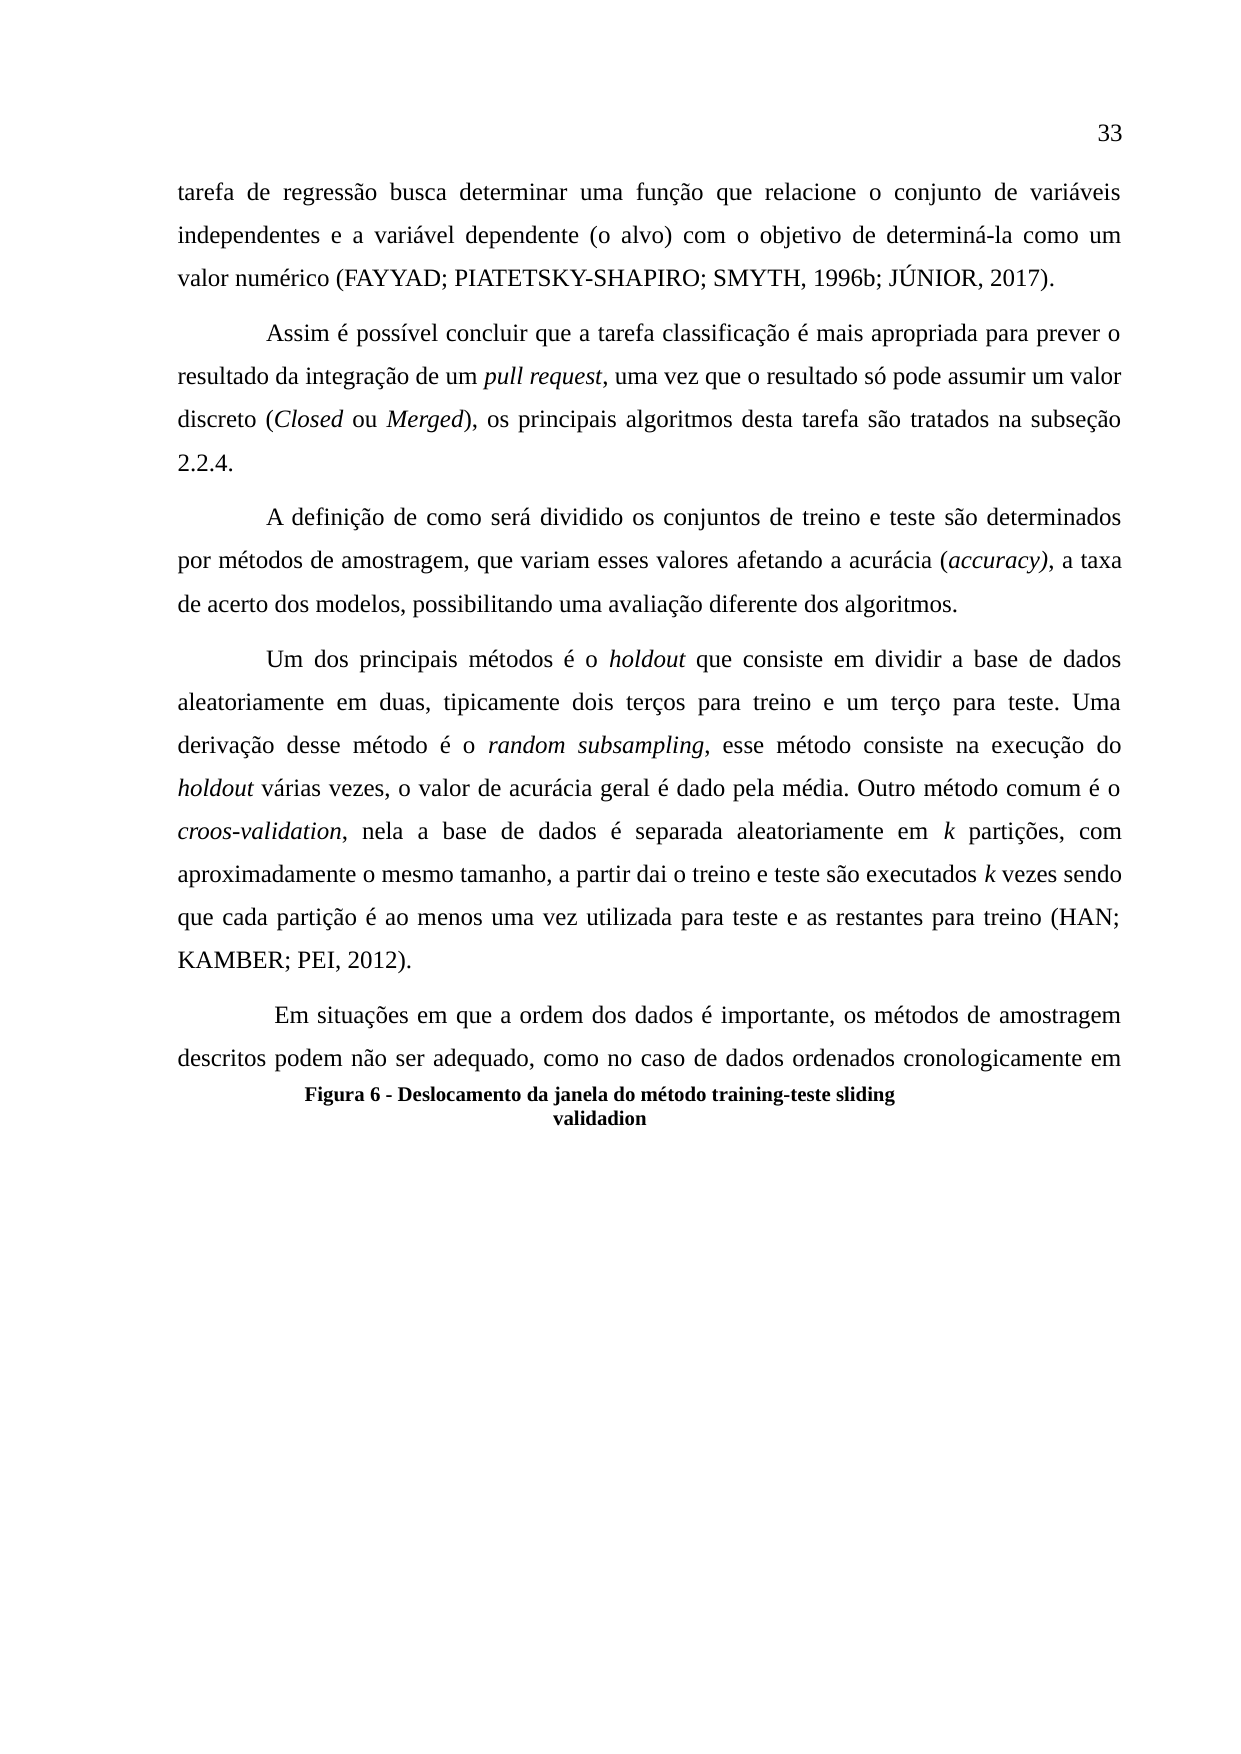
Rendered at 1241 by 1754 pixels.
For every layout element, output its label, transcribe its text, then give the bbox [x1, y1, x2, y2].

text Em situações em que a ordem dos dados é importante, os métodos de amostragem descritos podem não ser adequado, como no caso de dados ordenados cronologicamente em [177, 1000, 1122, 1072]
text A definição de como será dividido os conjuntos de treino e teste são determinados por métodos de amostragem, que variam esses valores afetando a acurácia (accuracy), a taxa de acerto dos modelos, possibilitando uma avaliação diferente dos algoritmos. [177, 502, 1122, 617]
text Figura 6 - Deslocamento da janela do método training-teste sliding validadion [258, 1082, 941, 1130]
text Assim é possível concluir que a tarefa classificação é mais apropriada para prever o resultado da integração de um pull request, uma vez que o resultado só pode assumir um valor discreto (Closed ou Merged), os principais algoritmos desta tarefa são tratados na subseção 2.2.4. [177, 318, 1122, 476]
text [258, 1130, 941, 1754]
text tarefa de regressão busca determinar uma função que relacione o conjunto de variáveis independentes e a variável dependente (o alvo) com o objetivo de determiná-la como um valor numérico (FAYYAD; PIATETSKY-SHAPIRO; SMYTH, 1996b; JÚNIOR, 2017). [177, 177, 1122, 292]
text Um dos principais métodos é o holdout que consiste em dividir a base de dados aleatoriamente em duas, tipicamente dois terços para treino e um terço para teste. Uma derivação desse método é o random subsampling, esse método consiste na execução do holdout várias vezes, o valor de acurácia geral é dado pela média. Outro método comum é o croos-validation, nela a base de dados é separada aleatoriamente em k partições, com aproximadamente o mesmo tamanho, a partir dai o treino e teste são executados k vezes sendo que cada partição é ao menos uma vez utilizada para teste e as restantes para treino (HAN; KAMBER; PEI, 2012). [177, 644, 1122, 974]
